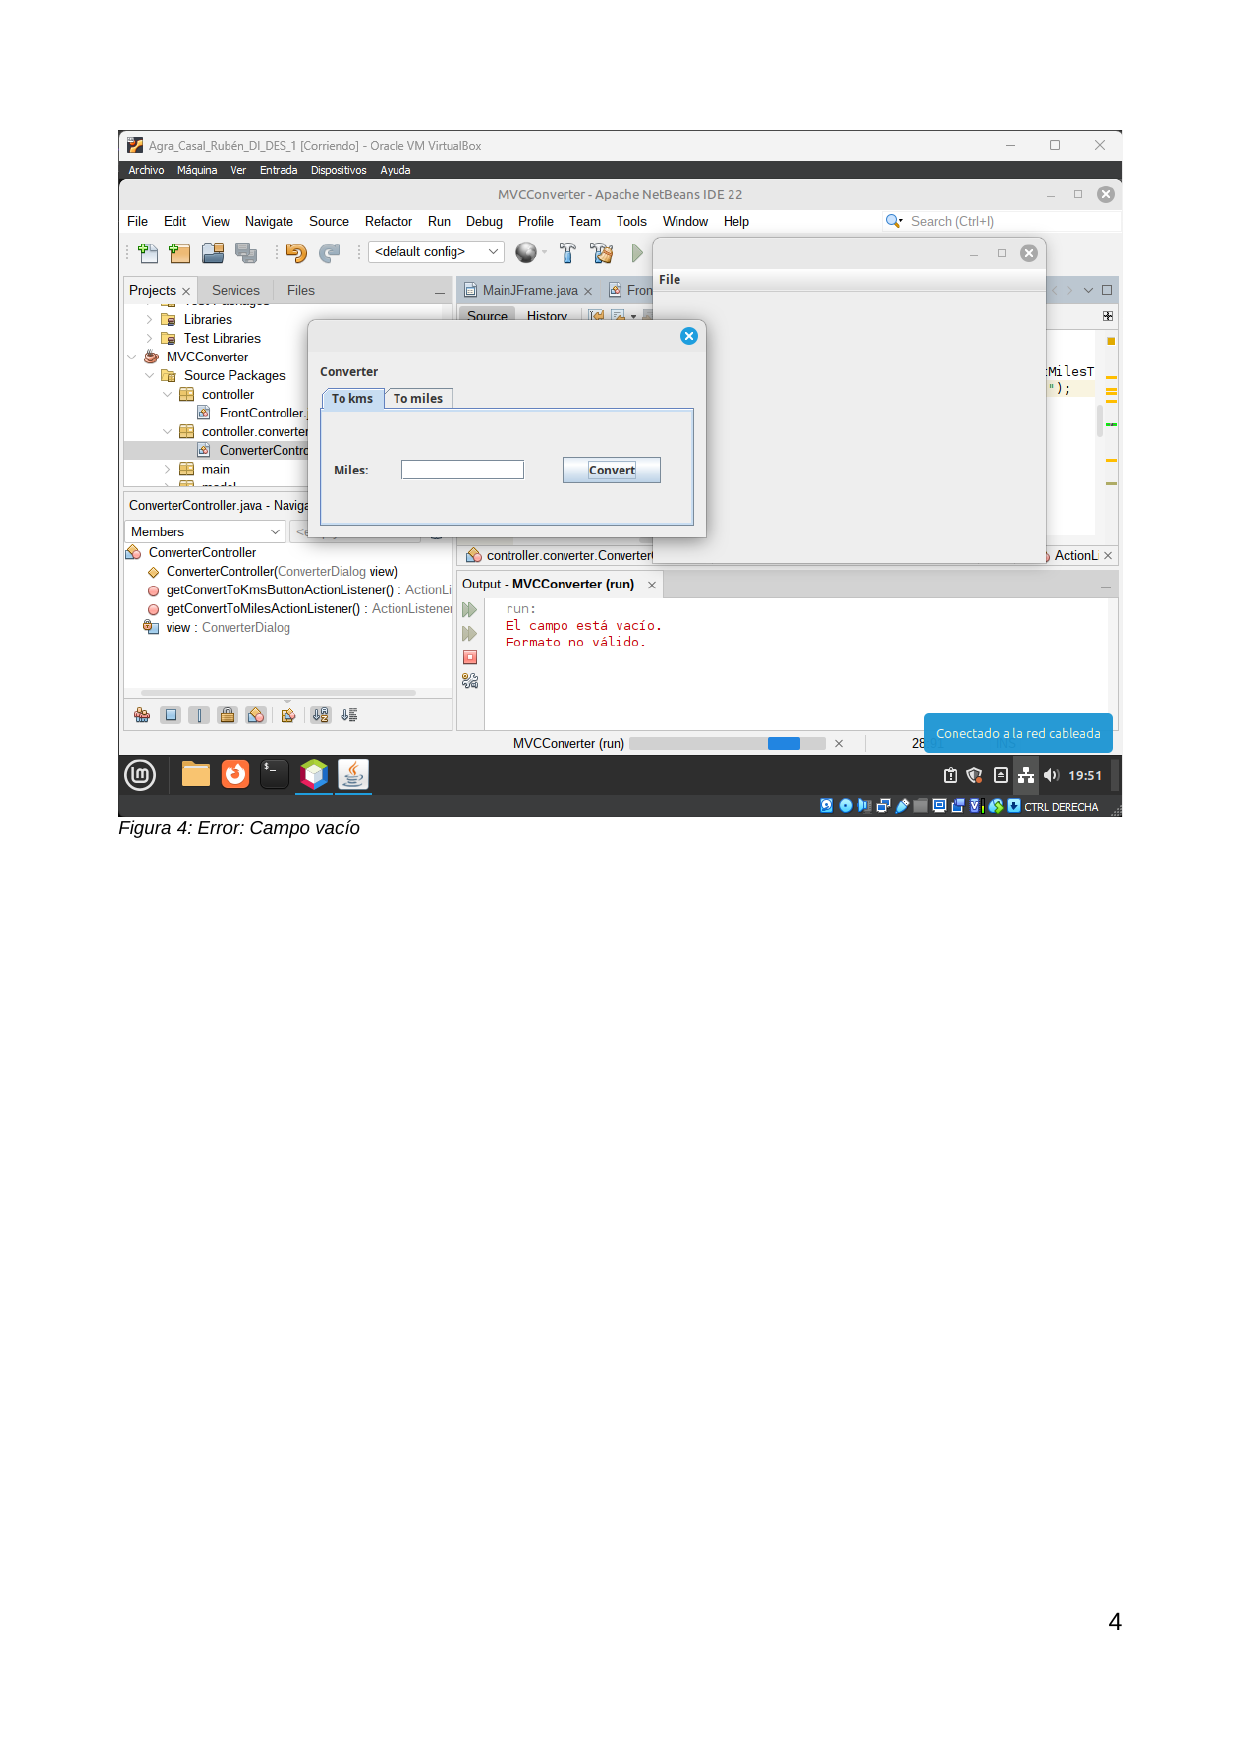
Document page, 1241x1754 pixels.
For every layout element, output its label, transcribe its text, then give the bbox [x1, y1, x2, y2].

text Figura 4: Error: Campo vacío [118, 817, 1122, 838]
picture [118, 130, 1123, 817]
